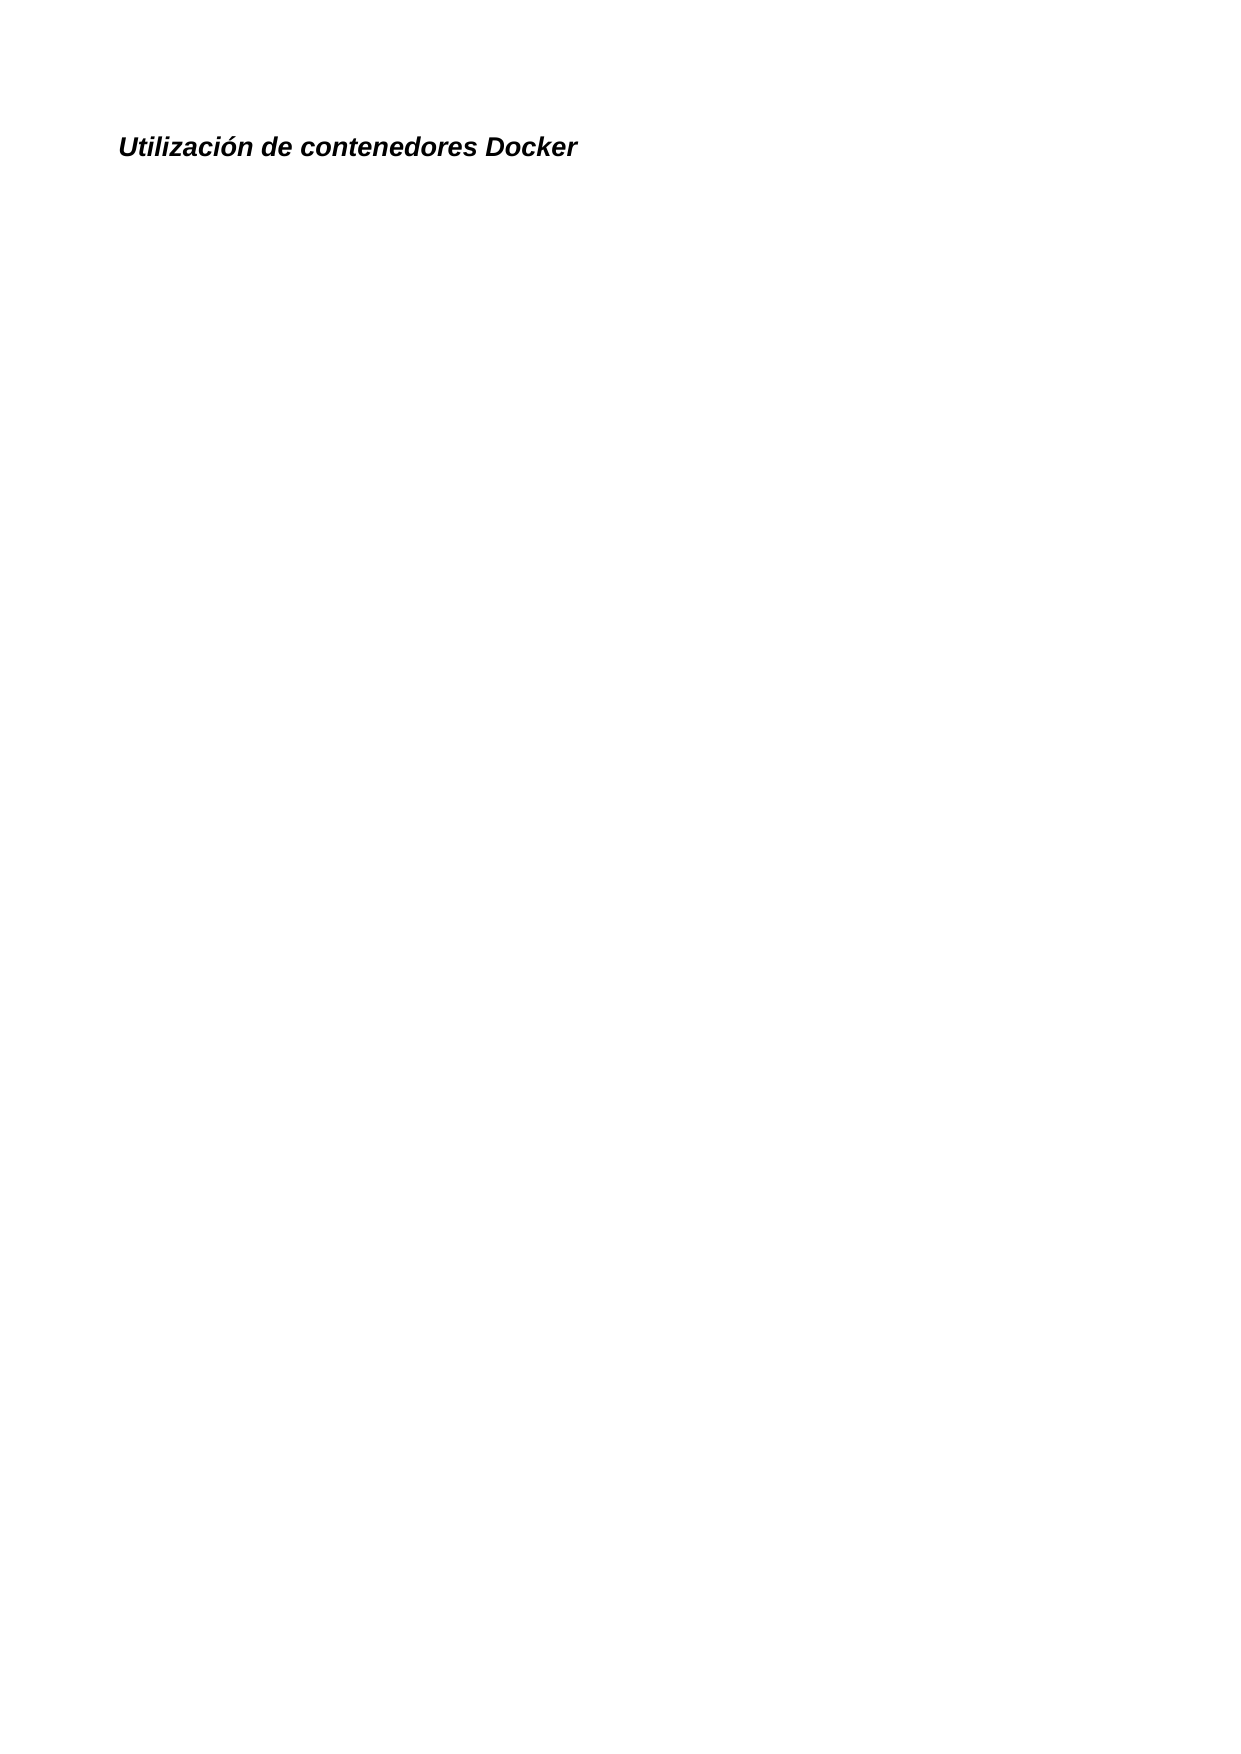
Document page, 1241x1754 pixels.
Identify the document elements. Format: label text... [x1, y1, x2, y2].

subtitle Utilización de contenedores Docker [118, 131, 1122, 162]
